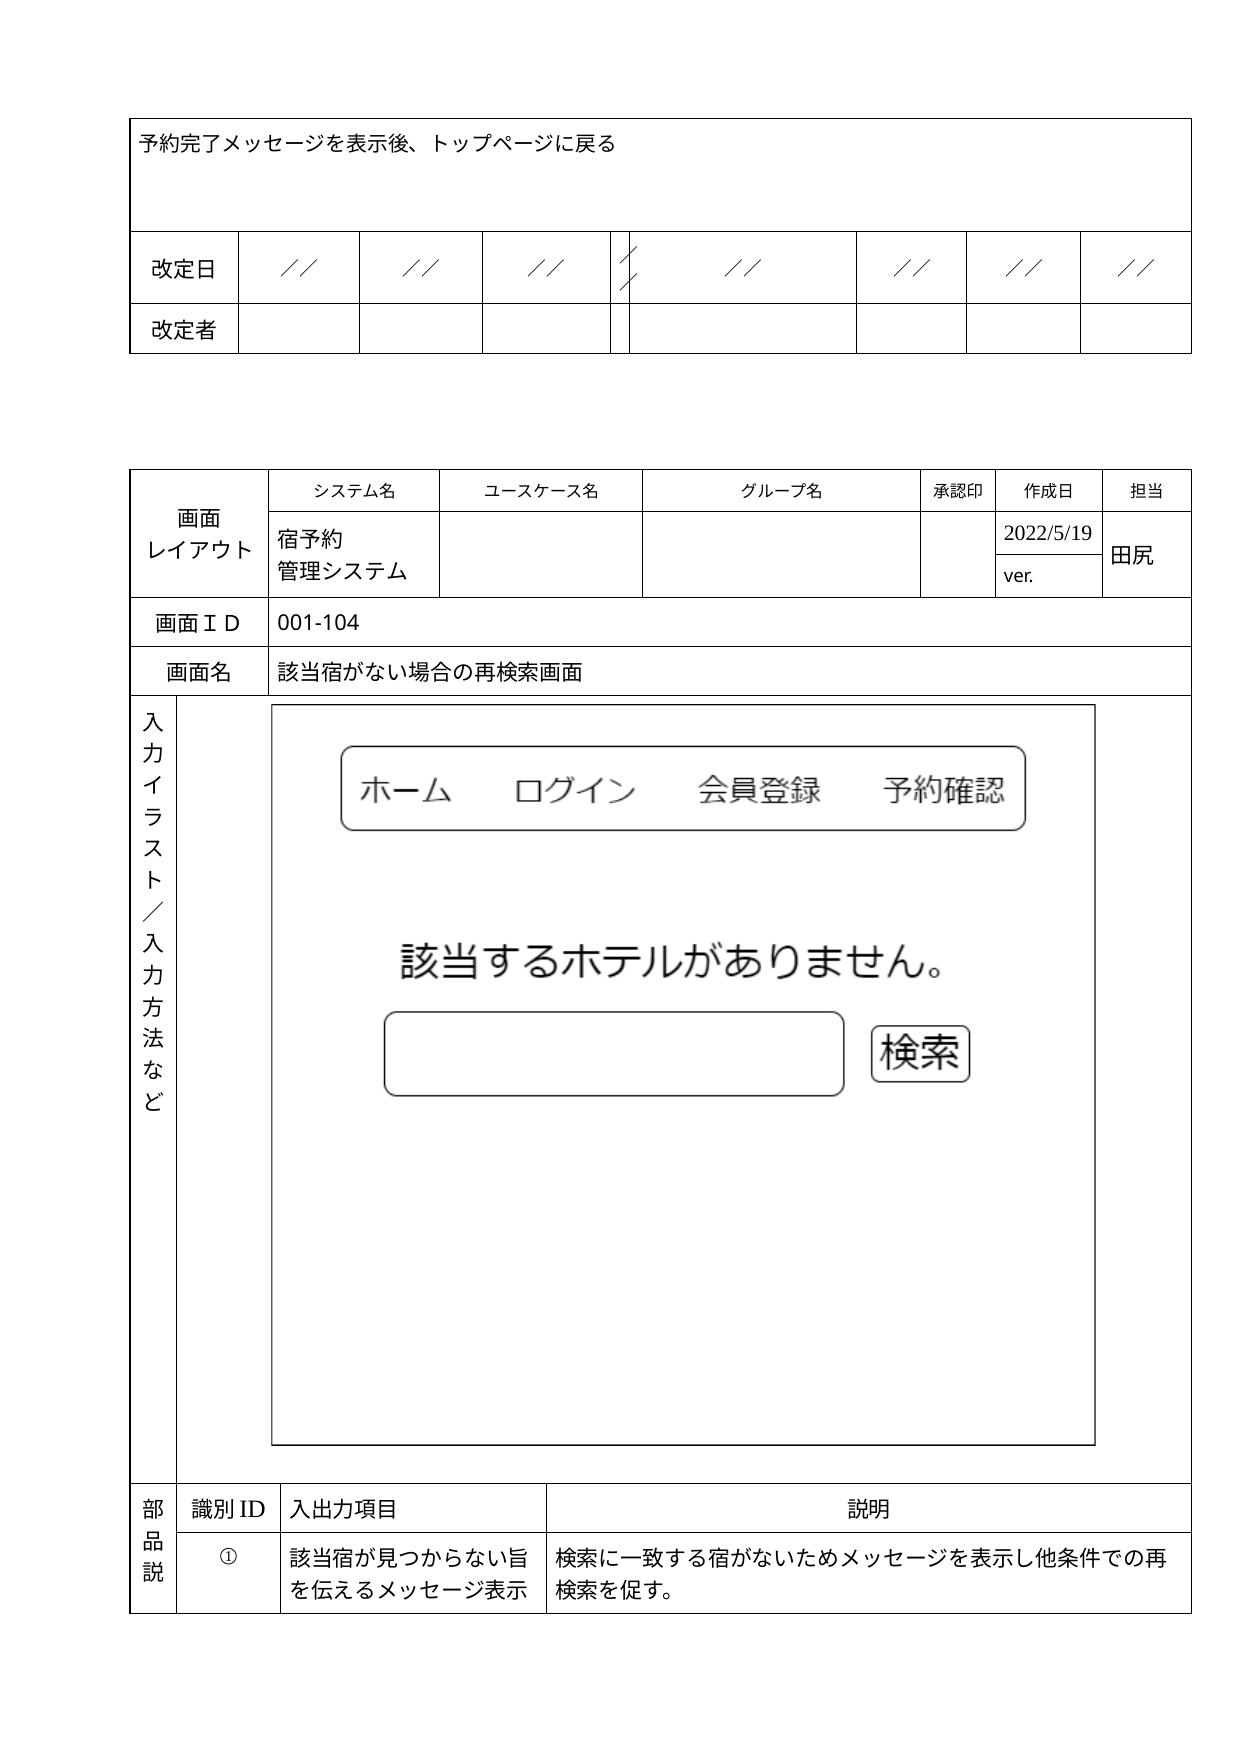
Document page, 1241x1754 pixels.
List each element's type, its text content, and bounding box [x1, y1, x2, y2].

table_cell 該当宿がない場合の再検索画面 [269, 647, 1191, 695]
table_cell 改定者 [131, 304, 238, 353]
table_header ユースケース名 [440, 470, 642, 511]
picture [271, 704, 1096, 1446]
table_cell [967, 304, 1080, 353]
table_cell [611, 304, 629, 353]
table_cell [857, 304, 966, 353]
table_cell 検索に一致する宿がないためメッセージを表示し他条件での再検索を促す。 [547, 1533, 1191, 1613]
table_header 承認印 [921, 470, 995, 511]
table_header システム名 [269, 470, 439, 511]
table_cell [239, 304, 359, 353]
table_cell ／／ [1081, 232, 1191, 303]
table_cell 部品説明 [131, 1484, 176, 1613]
table_cell 予約完了メッセージを表示後、トップページに戻る [131, 119, 1191, 231]
table_cell 田尻 [1103, 512, 1191, 597]
table_cell 2022/5/19 [996, 512, 1102, 553]
table_cell 画面名 [131, 647, 268, 695]
table_cell ① [177, 1533, 280, 1613]
table_cell 画面ＩＤ [131, 598, 268, 646]
table_cell 宿予約 管理システム [269, 512, 439, 597]
table_cell 入出力項目 [281, 1484, 546, 1532]
table_cell ／／ [483, 232, 610, 303]
table_header グループ名 [643, 470, 920, 511]
table_header 画面 レイアウト [131, 470, 268, 597]
table_cell [483, 304, 610, 353]
table_cell ／／ [611, 232, 629, 303]
table_cell 説明 [547, 1484, 1191, 1532]
table_cell 該当宿が見つからない旨を伝えるメッセージ表示 [281, 1533, 546, 1613]
table_cell 入力イラスト／入力方法など [131, 696, 176, 1483]
table_cell ／／ [360, 232, 482, 303]
table_cell ／／ [857, 232, 966, 303]
table_header 作成日 [996, 470, 1102, 511]
table_cell [921, 512, 995, 597]
table_cell [643, 512, 920, 597]
table_cell 001-104 [269, 598, 1191, 646]
table_cell [440, 512, 642, 597]
table_cell [177, 696, 1191, 1483]
table_cell ／／ [239, 232, 359, 303]
table_cell ／／ [967, 232, 1080, 303]
table_cell [360, 304, 482, 353]
table_cell [630, 304, 856, 353]
table_cell ／／ [630, 232, 856, 303]
table_cell 識別ID [177, 1484, 280, 1532]
table_cell 改定日 [131, 232, 238, 303]
table_cell ver. [996, 555, 1102, 597]
table_cell [1081, 304, 1191, 353]
table_header 担当 [1103, 470, 1191, 511]
